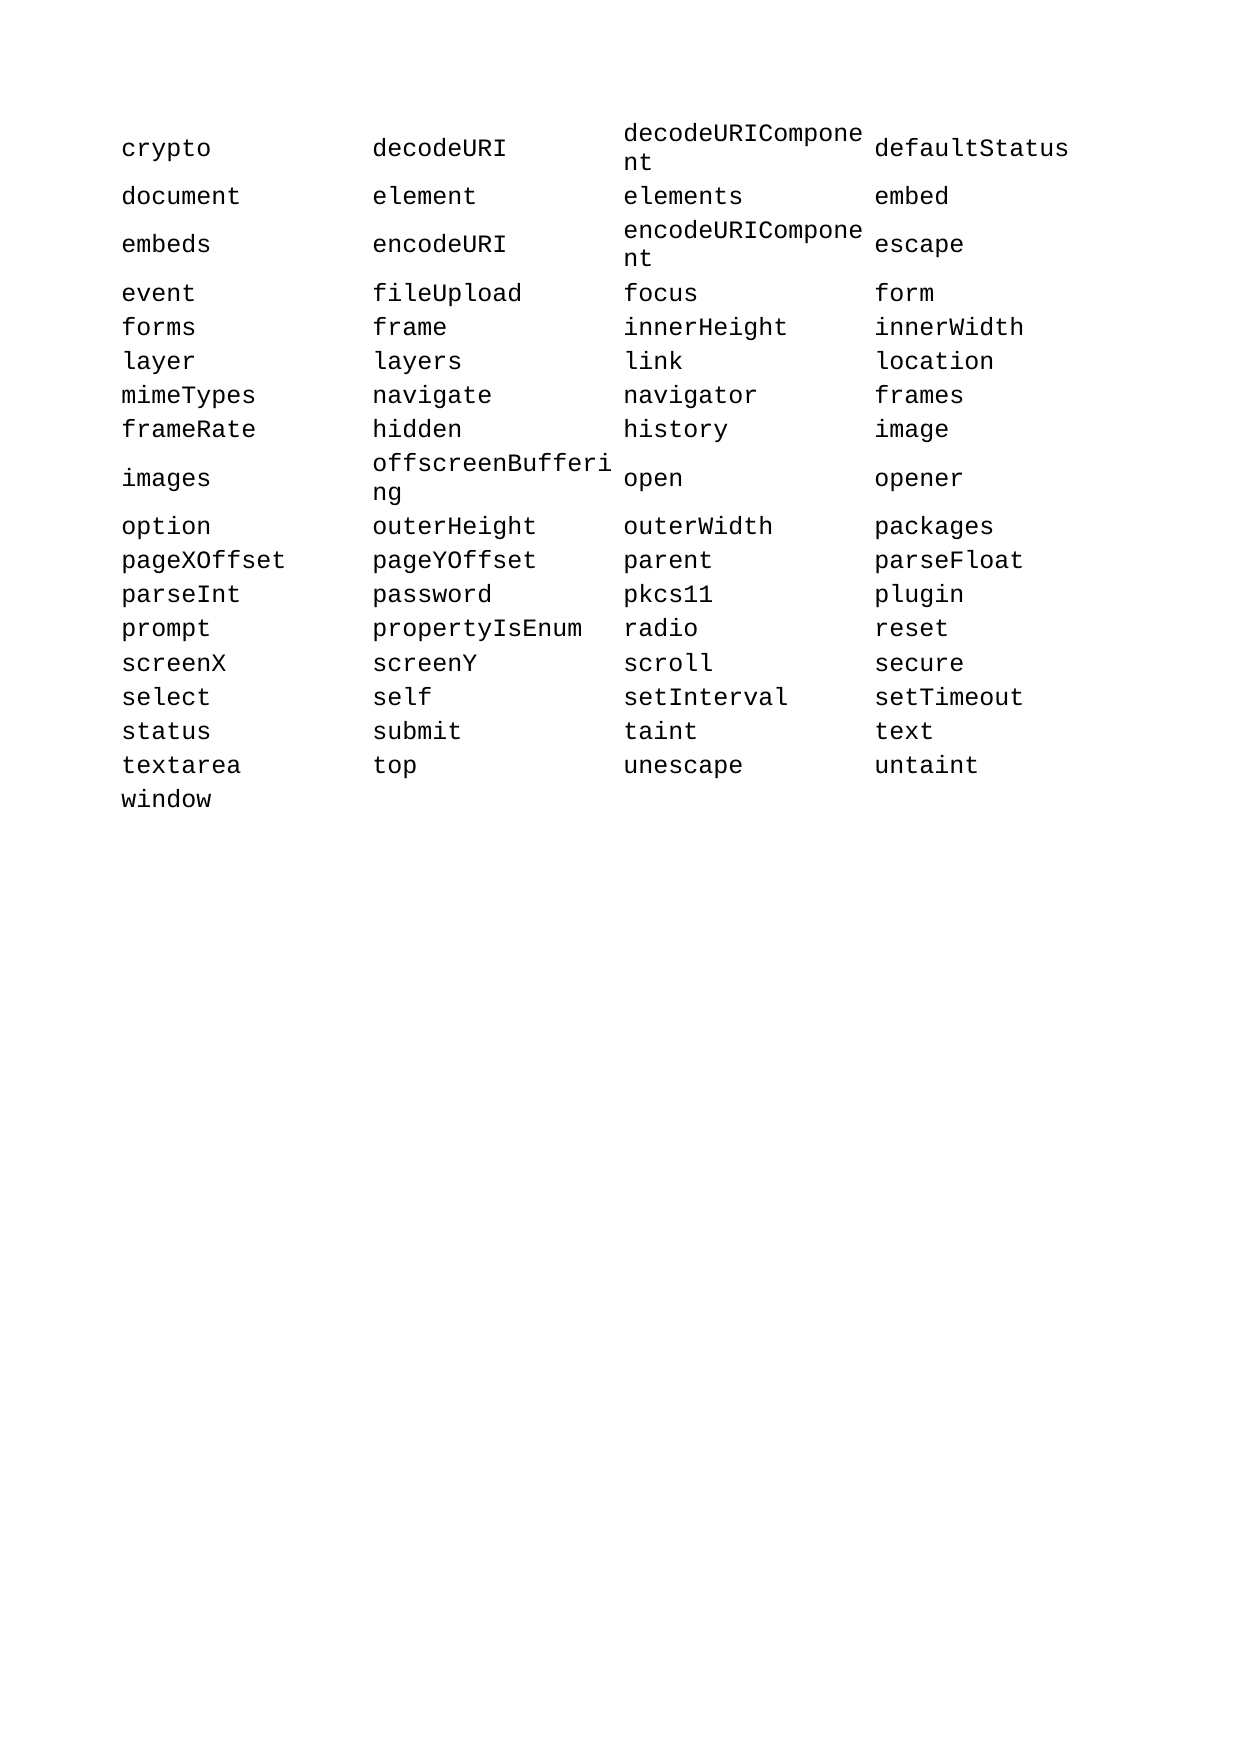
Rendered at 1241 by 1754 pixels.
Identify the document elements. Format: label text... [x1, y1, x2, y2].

table_cell submit [369, 716, 620, 750]
table_cell [369, 784, 620, 818]
table_cell prompt [118, 613, 369, 647]
table_cell setInterval [620, 681, 871, 716]
table_cell packages [871, 511, 1122, 545]
table_cell form [871, 277, 1122, 311]
table_cell frame [369, 311, 620, 346]
table_cell image [871, 414, 1122, 448]
table_cell layer [118, 346, 369, 380]
table_cell fileUpload [369, 277, 620, 311]
table_cell parseFloat [871, 545, 1122, 579]
table_cell outerWidth [620, 511, 871, 545]
table_cell frameRate [118, 414, 369, 448]
table_cell decodeURI [369, 118, 620, 181]
table_cell password [369, 579, 620, 613]
table_cell setTimeout [871, 681, 1122, 716]
table_cell pageXOffset [118, 545, 369, 579]
table_cell parseInt [118, 579, 369, 613]
table_cell element [369, 181, 620, 215]
table_cell encodeURI [369, 215, 620, 277]
table_cell defaultStatus [871, 118, 1122, 181]
table_cell taint [620, 716, 871, 750]
table_cell link [620, 346, 871, 380]
table_cell mimeTypes [118, 380, 369, 414]
table_cell layers [369, 346, 620, 380]
table_cell parent [620, 545, 871, 579]
table_cell screenX [118, 647, 369, 681]
table_cell embeds [118, 215, 369, 277]
table_cell option [118, 511, 369, 545]
table_cell navigator [620, 380, 871, 414]
table_cell reset [871, 613, 1122, 647]
table_cell elements [620, 181, 871, 215]
table_cell innerHeight [620, 311, 871, 346]
table_cell document [118, 181, 369, 215]
table_cell forms [118, 311, 369, 346]
table_cell open [620, 448, 871, 511]
table_cell textarea [118, 750, 369, 784]
table_cell [620, 784, 871, 818]
table_cell unescape [620, 750, 871, 784]
table_cell propertyIsEnum [369, 613, 620, 647]
table_cell top [369, 750, 620, 784]
table_cell scroll [620, 647, 871, 681]
table_cell secure [871, 647, 1122, 681]
table_cell pageYOffset [369, 545, 620, 579]
table_cell window [118, 784, 369, 818]
table_cell pkcs11 [620, 579, 871, 613]
table_cell frames [871, 380, 1122, 414]
table_cell embed [871, 181, 1122, 215]
table_cell decodeURIComponent [620, 118, 871, 181]
table_cell event [118, 277, 369, 311]
table_cell screenY [369, 647, 620, 681]
table_cell self [369, 681, 620, 716]
table_cell radio [620, 613, 871, 647]
table_cell select [118, 681, 369, 716]
table_cell opener [871, 448, 1122, 511]
table_cell text [871, 716, 1122, 750]
table_cell encodeURIComponent [620, 215, 871, 277]
table_cell plugin [871, 579, 1122, 613]
table_cell [871, 784, 1122, 818]
table_cell outerHeight [369, 511, 620, 545]
table_cell escape [871, 215, 1122, 277]
table_cell status [118, 716, 369, 750]
table_cell focus [620, 277, 871, 311]
table_cell hidden [369, 414, 620, 448]
table_cell crypto [118, 118, 369, 181]
table_cell location [871, 346, 1122, 380]
table_cell innerWidth [871, 311, 1122, 346]
table_cell images [118, 448, 369, 511]
table_cell navigate [369, 380, 620, 414]
table_cell offscreenBuffering [369, 448, 620, 511]
table_cell untaint [871, 750, 1122, 784]
table_cell history [620, 414, 871, 448]
